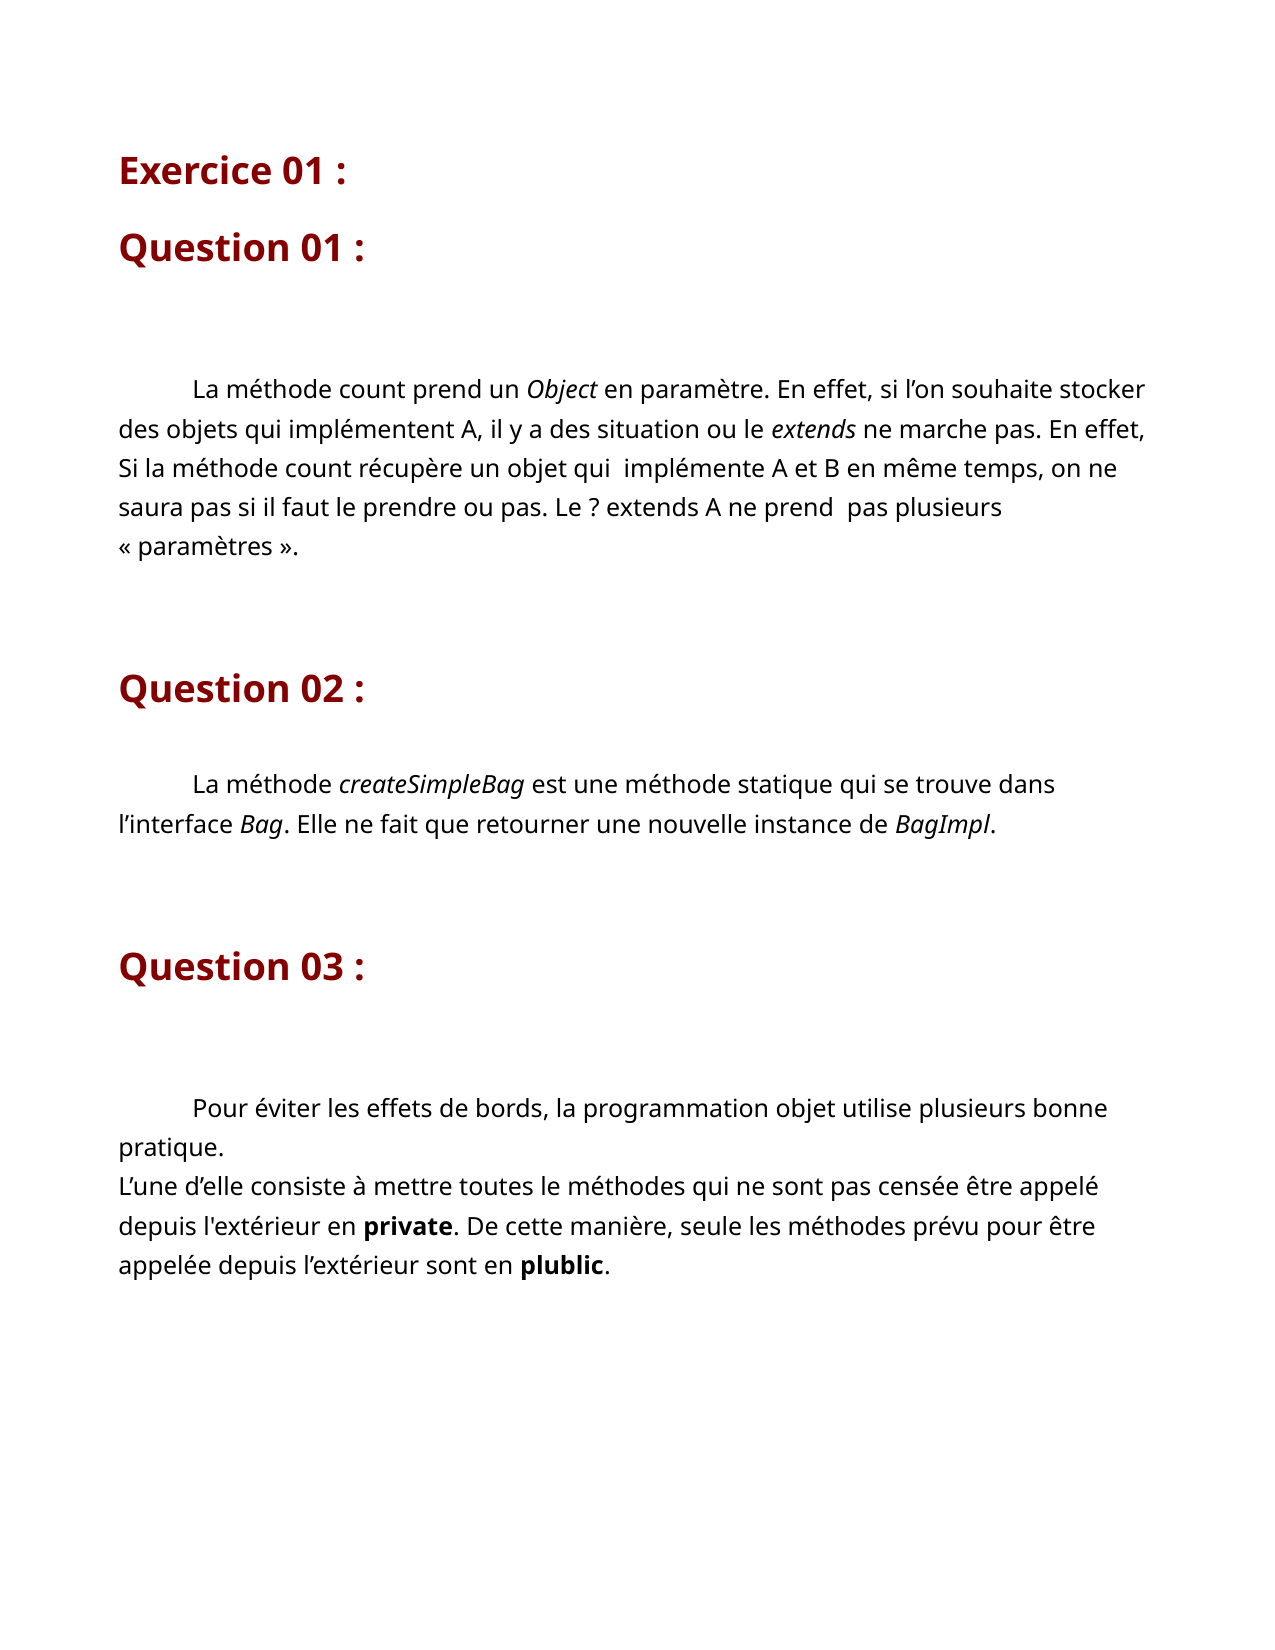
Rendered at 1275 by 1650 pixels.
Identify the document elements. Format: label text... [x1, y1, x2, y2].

text Pour éviter les effets de bords, la programmation objet utilise plusieurs bonne pratique. L’une d’elle consiste à mettre toutes le méthodes qui ne sont pas censée être appelé depuis l'extérieur en private. De cette manière, seule les méthodes prévu pour être appelée depuis l’extérieur sont en plublic. [118, 1091, 1157, 1281]
text La méthode count prend un Object en paramètre. En effet, si l’on souhaite stocker des objets qui implémentent A, il y a des situation ou le extends ne marche pas. En effet, Si la méthode count récupère un objet qui implémente A et B en même temps, on ne saura pas si il faut le prendre ou pas. Le ? extends A ne prend pas plusieurs « paramètres ». [118, 372, 1157, 563]
subtitle Question 03 : [118, 939, 1157, 991]
text La méthode createSimpleBag est une méthode statique qui se trouve dans l’interface Bag. Elle ne fait que retourner une nouvelle instance de BagImpl. [118, 767, 1157, 840]
subtitle Exercice 01 : [118, 144, 1157, 195]
subtitle Question 01 : [118, 221, 1157, 272]
subtitle Question 02 : [118, 662, 1157, 713]
